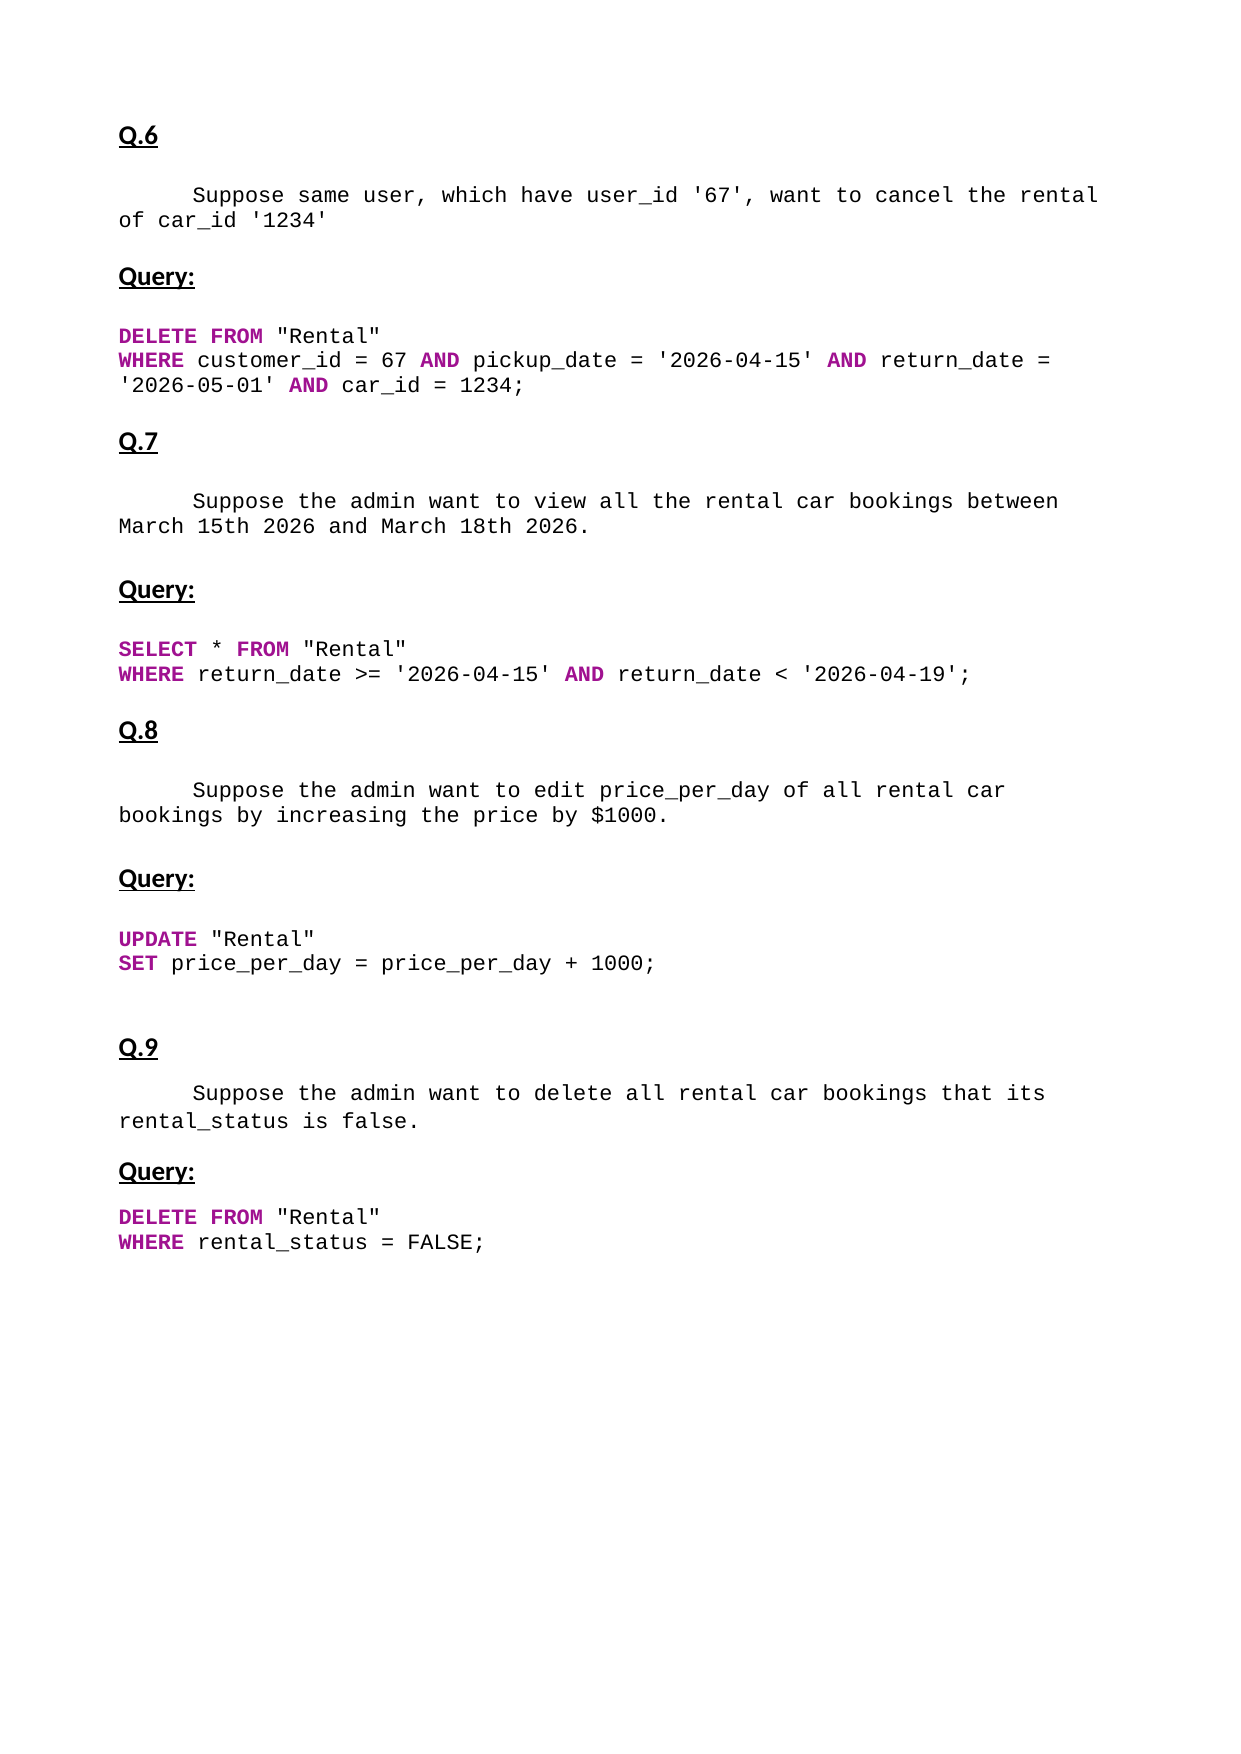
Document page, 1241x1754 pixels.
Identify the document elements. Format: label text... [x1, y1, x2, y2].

text Query: [118, 259, 1122, 292]
text Suppose the admin want to edit price_per_day of all rental car bookings by increasing the price by $1000. [118, 779, 1122, 829]
text DELETE FROM "Rental" [118, 1206, 1122, 1231]
text Q.6 [118, 118, 1122, 151]
text SELECT * FROM "Rental" [118, 639, 1122, 663]
text WHERE rental_status = FALSE; [118, 1231, 1122, 1256]
text Query: [118, 1154, 1122, 1187]
text Suppose the admin want to delete all rental car bookings that its rental_status is false. [118, 1082, 1122, 1136]
text UPDATE "Rental" [118, 928, 1122, 952]
text Suppose the admin want to view all the rental car bookings between March 15th 2026 and March 18th 2026. [118, 490, 1122, 539]
text SET price_per_day = price_per_day + 1000; [118, 952, 1122, 977]
text DELETE FROM "Rental" [118, 325, 1122, 349]
text WHERE return_date >= '2026-04-15' AND return_date < '2026-04-19'; [118, 663, 1122, 688]
text WHERE customer_id = 67 AND pickup_date = '2026-04-15' AND return_date = '2026-05-01' AND car_id = 1234; [118, 349, 1122, 399]
text Q.9 [118, 1030, 1122, 1063]
text Q.7 [118, 424, 1122, 457]
text Query: [118, 573, 1122, 606]
text Query: [118, 862, 1122, 895]
text Q.8 [118, 713, 1122, 746]
text Suppose same user, which have user_id '67', want to cancel the rental of car_id '1234' [118, 184, 1122, 234]
